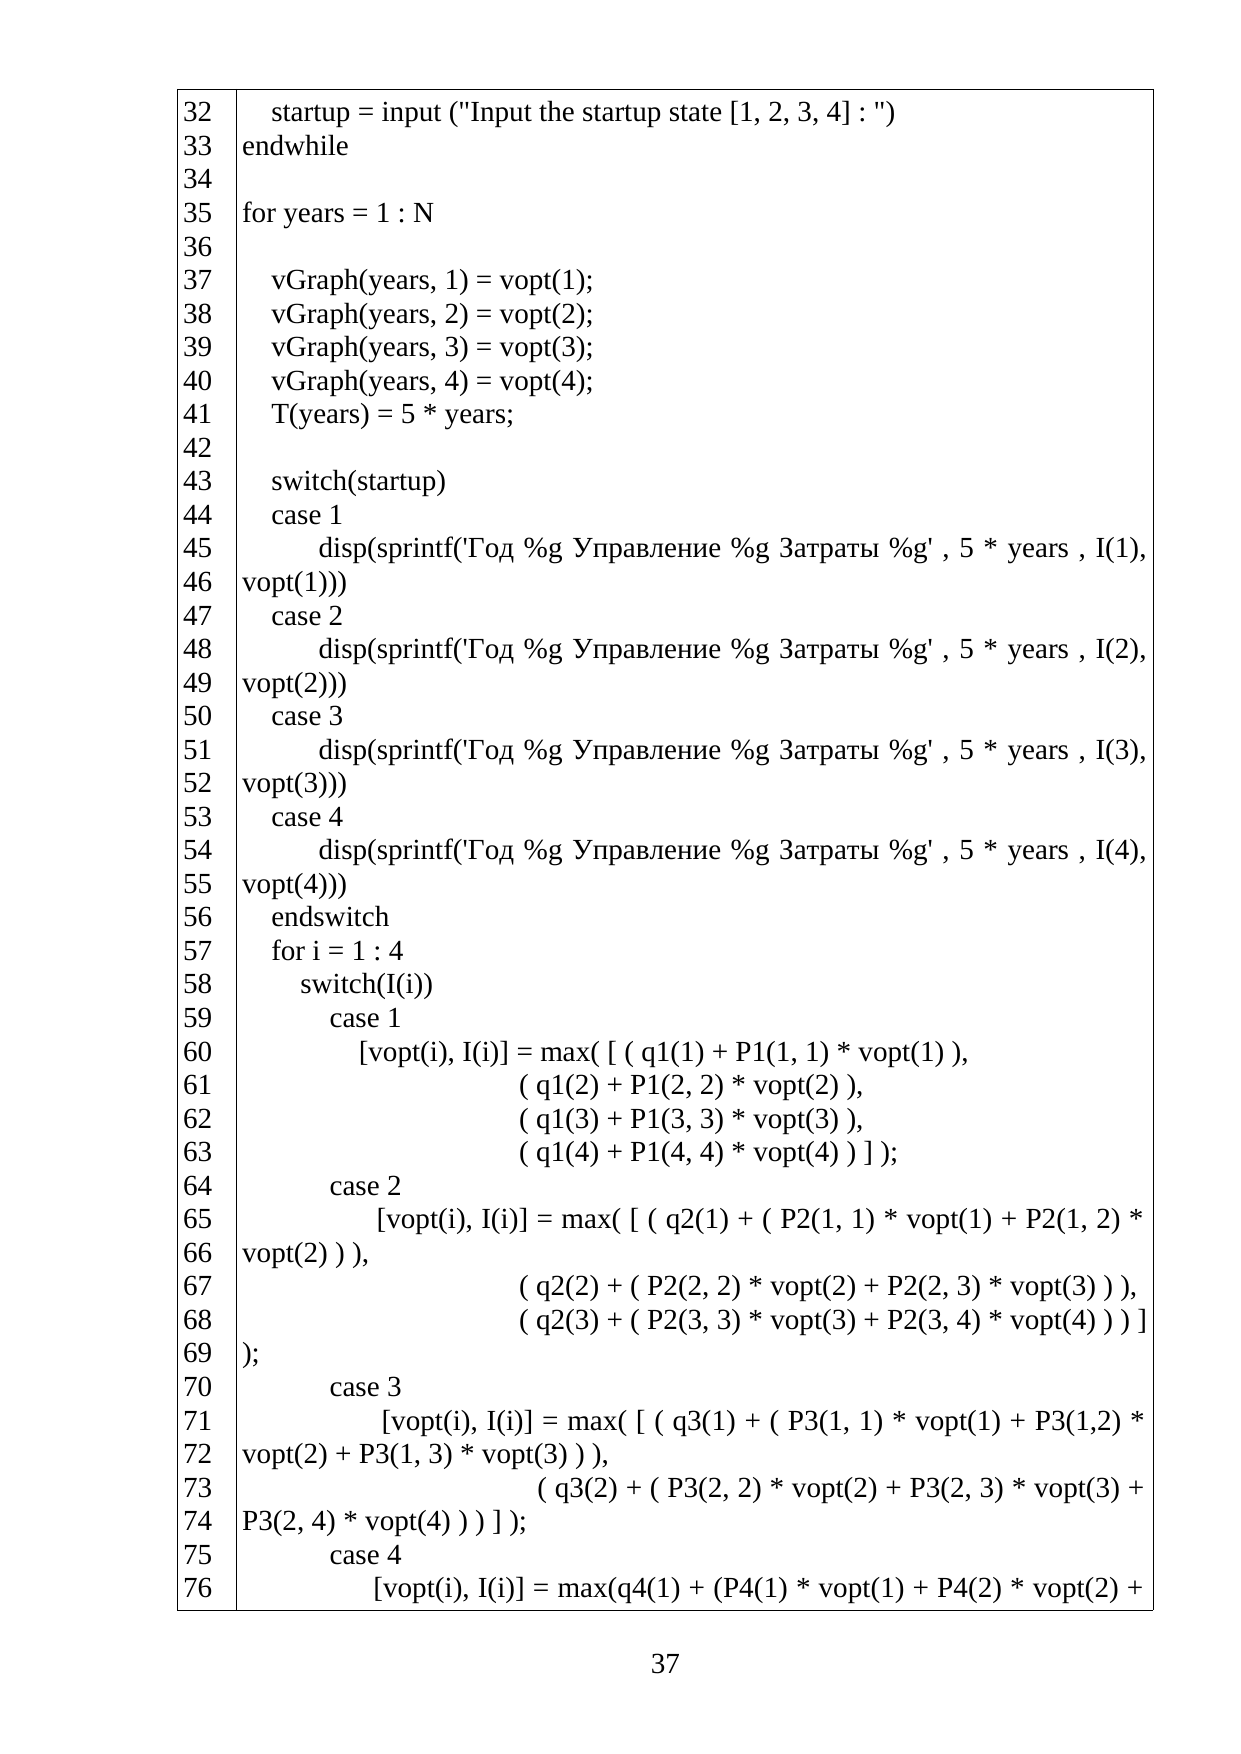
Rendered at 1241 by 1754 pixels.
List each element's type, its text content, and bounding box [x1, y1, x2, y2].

table_header startup = input ("Input the startup state [1, 2, 3, 4] : ") endwhile for years = 1 : N vGraph(years, 1) = vopt(1); vGraph(years, 2) = vopt(2); vGraph(years, 3) = vopt(3); vGraph(years, 4) = vopt(4); T(years) = 5 * years; switch(startup) case 1 disp(sprintf('Год %g Управление %g Затраты %g' , 5 * years , I(1), vopt(1))) case 2 disp(sprintf('Год %g Управление %g Затраты %g' , 5 * years , I(2), vopt(2))) case 3 disp(sprintf('Год %g Управление %g Затраты %g' , 5 * years , I(3), vopt(3))) case 4 disp(sprintf('Год %g Управление %g Затраты %g' , 5 * years , I(4), vopt(4))) endswitch for i = 1 : 4 switch(I(i)) case 1 [vopt(i), I(i)] = max( [ ( q1(1) + P1(1, 1) * vopt(1) ), ( q1(2) + P1(2, 2) * vopt(2) ), ( q1(3) + P1(3, 3) * vopt(3) ), ( q1(4) + P1(4, 4) * vopt(4) ) ] ); case 2 [vopt(i), I(i)] = max( [ ( q2(1) + ( P2(1, 1) * vopt(1) + P2(1, 2) * vopt(2) ) ), ( q2(2) + ( P2(2, 2) * vopt(2) + P2(2, 3) * vopt(3) ) ), ( q2(3) + ( P2(3, 3) * vopt(3) + P2(3, 4) * vopt(4) ) ) ] ); case 3 [vopt(i), I(i)] = max( [ ( q3(1) + ( P3(1, 1) * vopt(1) + P3(1,2) * vopt(2) + P3(1, 3) * vopt(3) ) ), ( q3(2) + ( P3(2, 2) * vopt(2) + P3(2, 3) * vopt(3) + P3(2, 4) * vopt(4) ) ) ] ); case 4 [vopt(i), I(i)] = max(q4(1) + (P4(1) * vopt(1) + P4(2) * vopt(2) + [237, 90, 1153, 1609]
table_header 32 33 34 35 36 37 38 39 40 41 42 43 44 45 46 47 48 49 50 51 52 53 54 55 56 57 58 59 60 61 62 63 64 65 66 67 68 69 70 71 72 73 74 75 76 [178, 90, 236, 1609]
